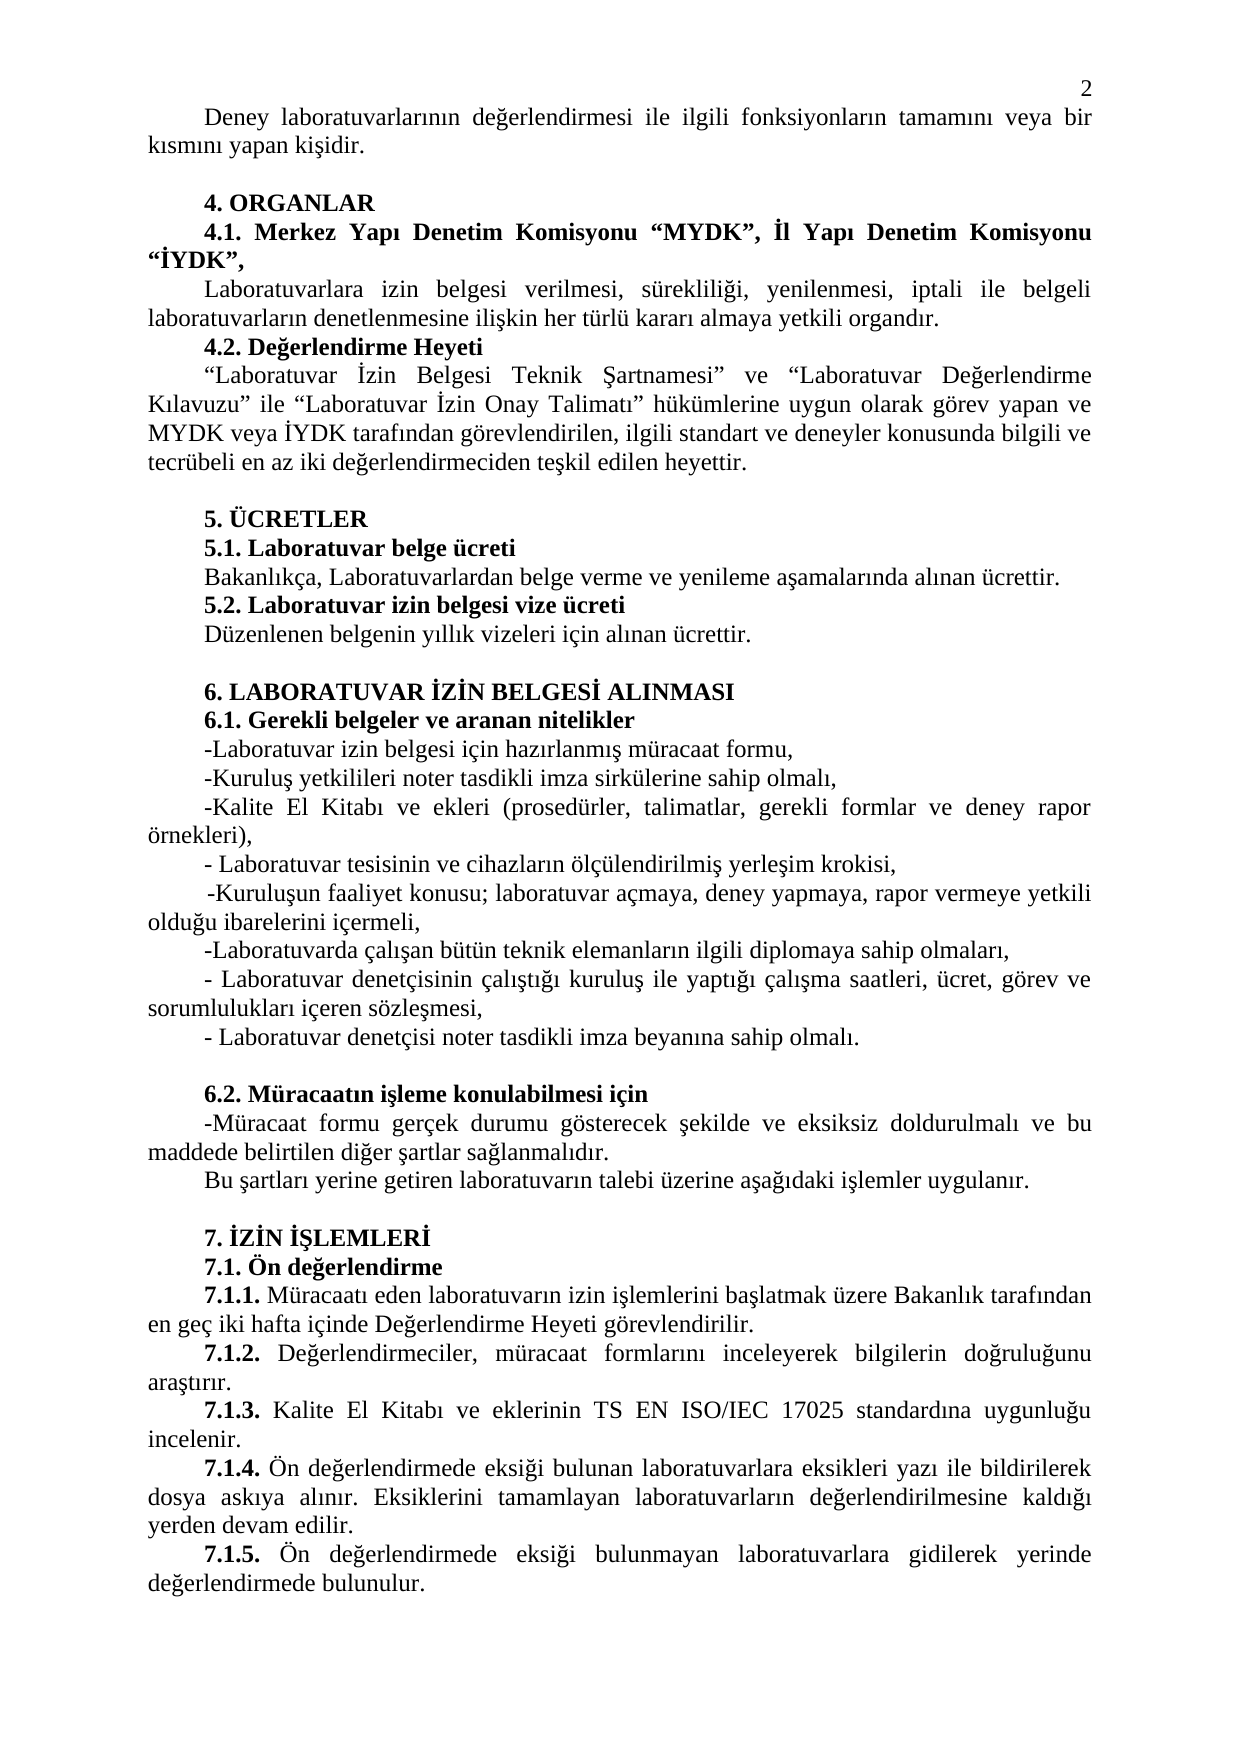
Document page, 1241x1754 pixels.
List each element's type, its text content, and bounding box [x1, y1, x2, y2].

text - Laboratuvar denetçisinin çalıştığı kuruluş ile yaptığı çalışma saatleri, ücret, görev ve sorumlulukları içeren sözleşmesi, [148, 964, 1092, 1022]
text “Laboratuvar İzin Belgesi Teknik Şartnamesi” ve “Laboratuvar Değerlendirme Kılavuzu” ile “Laboratuvar İzin Onay Talimatı” hükümlerine uygun olarak görev yapan ve MYDK veya İYDK tarafından görevlendirilen, ilgili standart ve deneyler konusunda bilgili ve tecrübeli en az iki değerlendirmeciden teşkil edilen heyettir. [148, 360, 1092, 475]
text 7.1.4. Ön değerlendirmede eksiği bulunan laboratuvarlara eksikleri yazı ile bildirilerek dosya askıya alınır. Eksiklerini tamamlayan laboratuvarların değerlendirilmesine kaldığı yerden devam edilir. [148, 1453, 1092, 1539]
text 5.2. Laboratuvar izin belgesi vize ücreti [148, 590, 1092, 619]
text Bu şartları yerine getiren laboratuvarın talebi üzerine aşağıdaki işlemler uygulanır. [148, 1165, 1092, 1194]
text 7.1.3. Kalite El Kitabı ve eklerinin TS EN ISO/IEC 17025 standardına uygunluğu incelenir. [148, 1395, 1092, 1453]
text Deney laboratuvarlarının değerlendirmesi ile ilgili fonksiyonların tamamını veya bir kısmını yapan kişidir. [148, 101, 1092, 159]
text 7. İzin İşlemleri [148, 1223, 1092, 1252]
text -Laboratuvar izin belgesi için hazırlanmış müracaat formu, [148, 734, 1092, 763]
text -Kuruluş yetkilileri noter tasdikli imza sirkülerine sahip olmalı, [148, 763, 1092, 792]
text 6.2. Müracaatın işleme konulabilmesi için [148, 1079, 1092, 1108]
text 7.1.1. Müracaatı eden laboratuvarın izin işlemlerini başlatmak üzere Bakanlık tarafından en geç iki hafta içinde Değerlendirme Heyeti görevlendirilir. [148, 1280, 1092, 1338]
text Düzenlenen belgenin yıllık vizeleri için alınan ücrettir. [148, 619, 1092, 648]
text Laboratuvarlara izin belgesi verilmesi, sürekliliği, yenilenmesi, iptali ile belgeli laboratuvarların denetlenmesine ilişkin her türlü kararı almaya yetkili organdır. [148, 274, 1092, 332]
text 7.1.2. Değerlendirmeciler, müracaat formlarını inceleyerek bilgilerin doğruluğunu araştırır. [148, 1338, 1092, 1395]
text -Kuruluşun faaliyet konusu; laboratuvar açmaya, deney yapmaya, rapor vermeye yetkili olduğu ibarelerini içermeli, [148, 878, 1092, 935]
text 5. Ücretler [148, 504, 1092, 533]
text - Laboratuvar denetçisi noter tasdikli imza beyanına sahip olmalı. [148, 1022, 1092, 1050]
text 7.1.5. Ön değerlendirmede eksiği bulunmayan laboratuvarlara gidilerek yerinde değerlendirmede bulunulur. [148, 1539, 1092, 1597]
text 4.1. Merkez Yapı Denetim Komisyonu “MYDK”, İl Yapı Denetim Komisyonu “İYDK”, [148, 217, 1092, 274]
text 4. Organlar [148, 188, 1092, 217]
text - Laboratuvar tesisinin ve cihazların ölçülendirilmiş yerleşim krokisi, [148, 849, 1092, 878]
text -Kalite El Kitabı ve ekleri (prosedürler, talimatlar, gerekli formlar ve deney rapor örnekleri), [148, 792, 1092, 849]
text -Müracaat formu gerçek durumu gösterecek şekilde ve eksiksiz doldurulmalı ve bu maddede belirtilen diğer şartlar sağlanmalıdır. [148, 1108, 1092, 1165]
text 5.1. Laboratuvar belge ücreti [148, 533, 1092, 562]
text 6.1. Gerekli belgeler ve aranan nitelikler [148, 705, 1092, 734]
text 4.2. Değerlendirme Heyeti [148, 332, 1092, 360]
text 7.1. Ön değerlendirme [148, 1252, 1092, 1280]
text -Laboratuvarda çalışan bütün teknik elemanların ilgili diplomaya sahip olmaları, [148, 935, 1092, 964]
text Bakanlıkça, Laboratuvarlardan belge verme ve yenileme aşamalarında alınan ücrettir. [148, 562, 1092, 590]
text 6. Laboratuvar İzin Belgesi Alınması [148, 677, 1092, 705]
